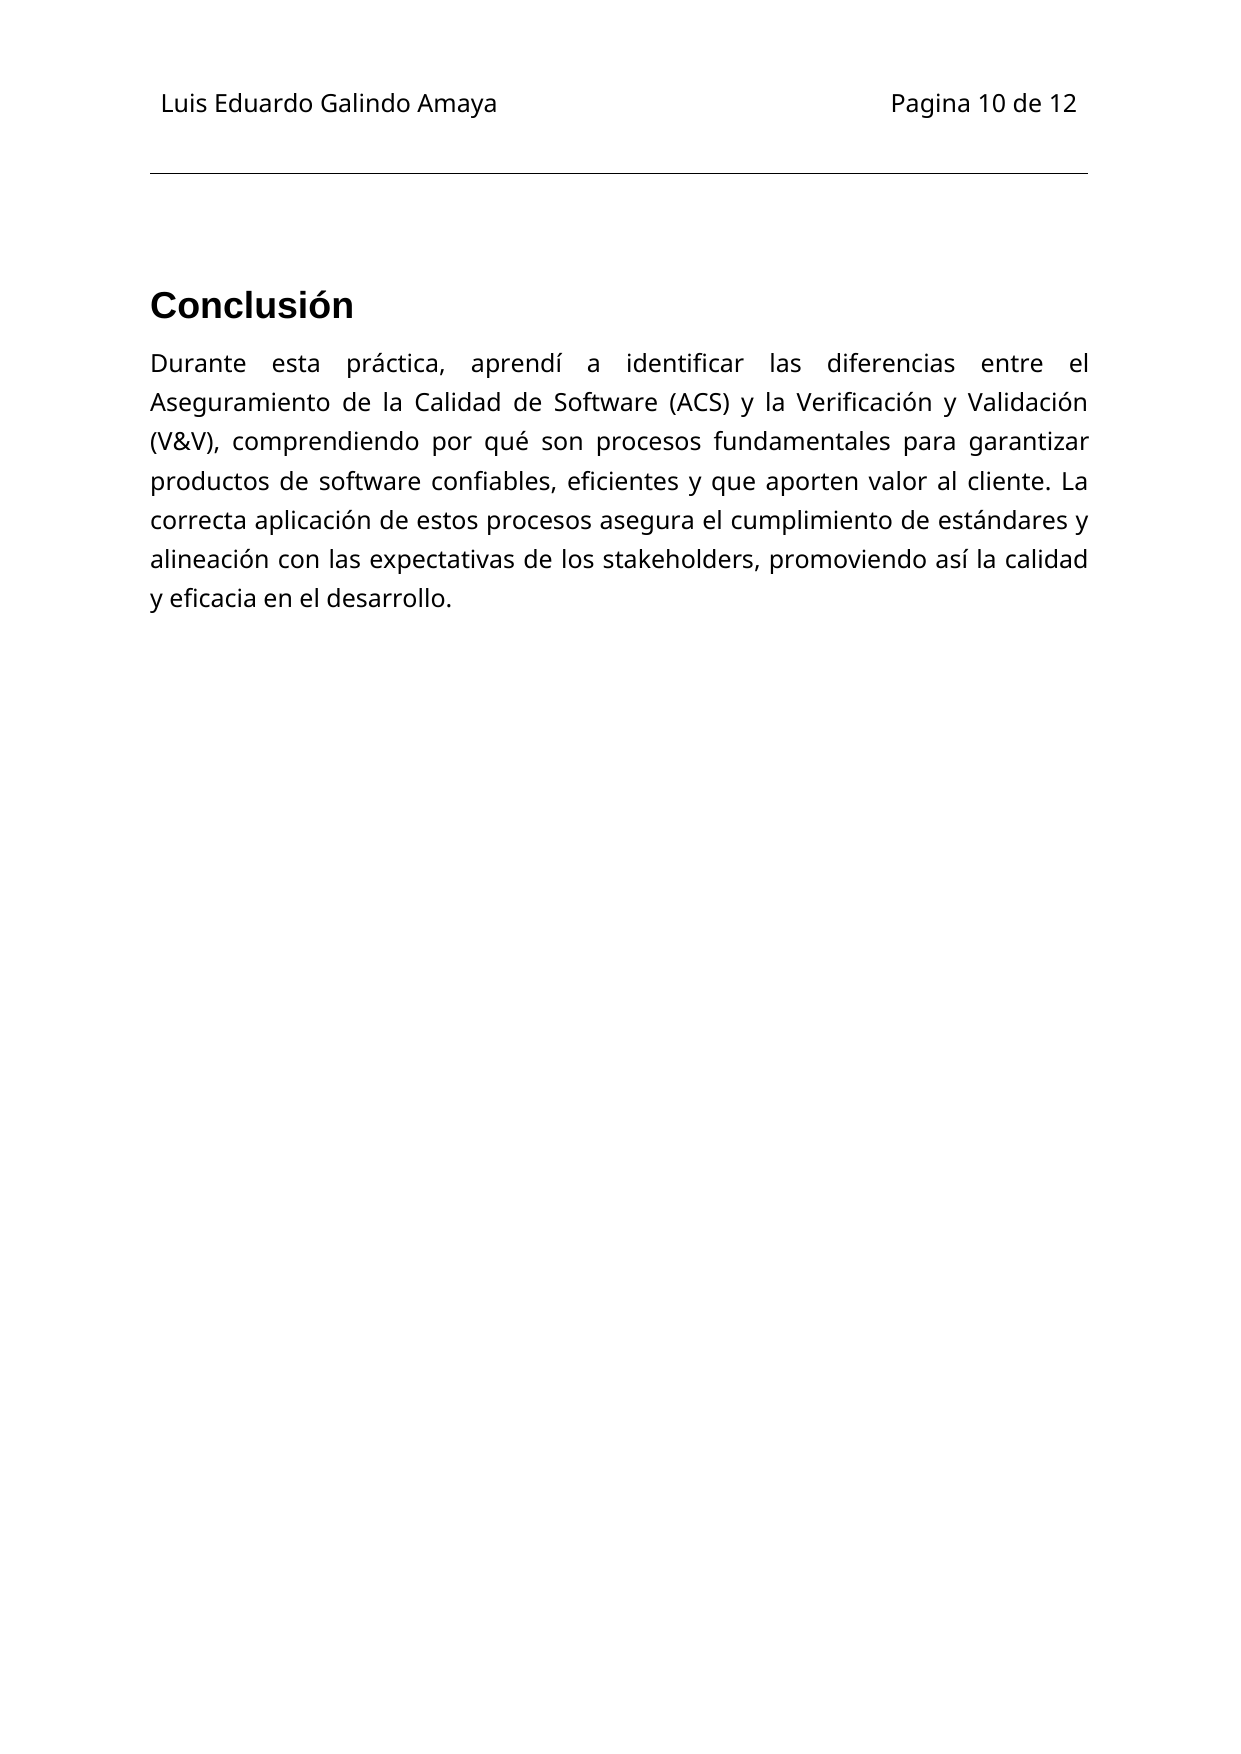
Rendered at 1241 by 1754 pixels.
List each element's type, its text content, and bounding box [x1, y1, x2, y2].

text Durante esta práctica, aprendí a identificar las diferencias entre el Aseguramiento de la Calidad de Software (ACS) y la Verificación y Validación (V&V), comprendiendo por qué son procesos fundamentales para garantizar productos de software confiables, eficientes y que aporten valor al cliente. La correcta aplicación de estos procesos asegura el cumplimiento de estándares y alineación con las expectativas de los stakeholders, promoviendo así la calidad y eficacia en el desarrollo. [150, 346, 1090, 615]
subtitle Conclusión [150, 283, 1090, 326]
